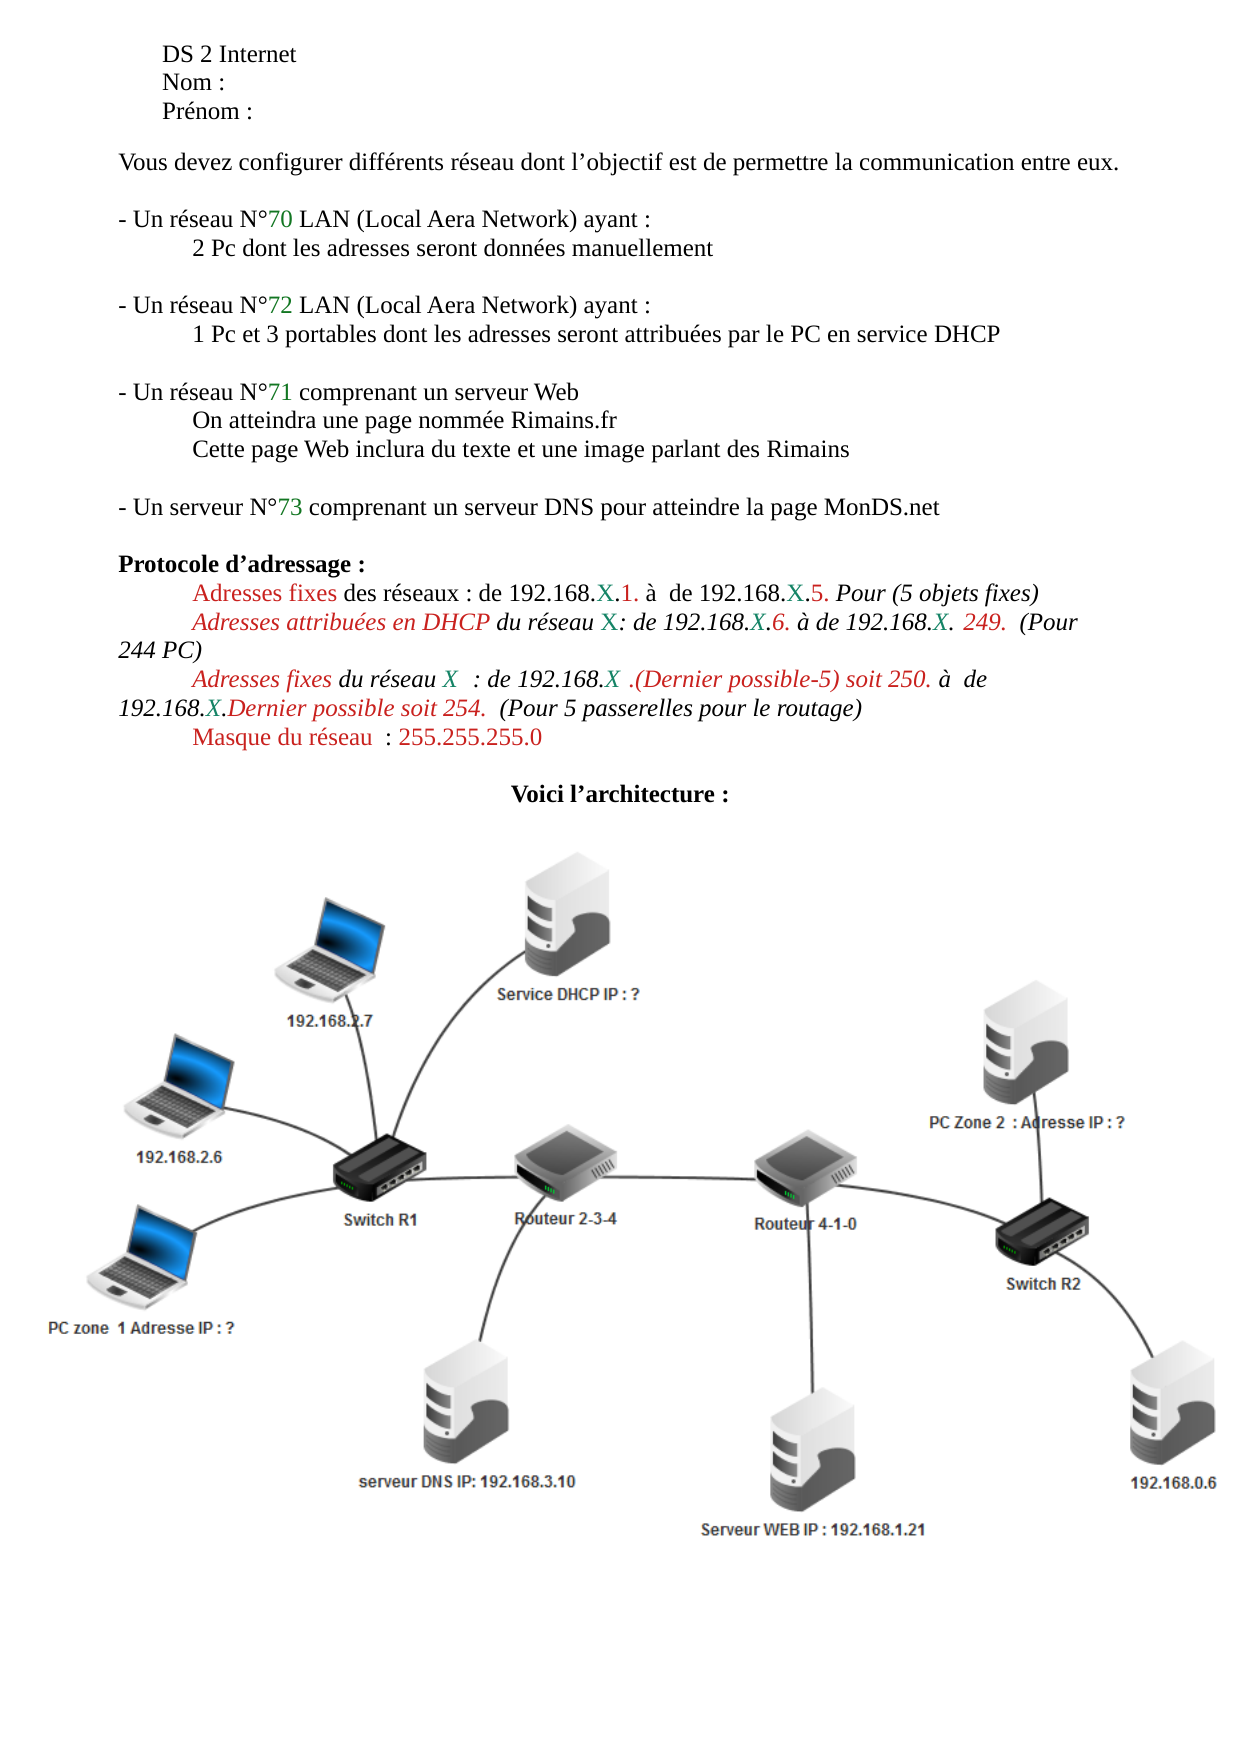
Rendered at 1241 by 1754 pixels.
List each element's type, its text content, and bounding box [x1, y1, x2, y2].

text Adresses fixes du réseau X : de 192.168.X .(Dernier possible-5) soit 250. à de 192.168.X.Dernier possible soit 254. (Pour 5 passerelles pour le routage) [118, 664, 1122, 722]
text Masque du réseau : 255.255.255.0 [118, 722, 1122, 751]
text Adresses fixes des réseaux : de 192.168.X.1. à de 192.168.X.5. Pour (5 objets fixes) [118, 578, 1122, 607]
text - Un serveur N°73 comprenant un serveur DNS pour atteindre la page MonDS.net [118, 492, 1122, 521]
picture [0, 836, 1241, 1593]
text Voici l’architecture : [118, 779, 1122, 808]
text Cette page Web inclura du texte et une image parlant des Rimains [118, 434, 1122, 463]
text On atteindra une page nommée Rimains.fr [118, 406, 1122, 434]
text 2 Pc dont les adresses seront données manuellement [118, 233, 1122, 262]
text Adresses attribuées en DHCP du réseau X: de 192.168.X.6. à de 192.168.X. 249. (Pour 244 PC) [118, 607, 1122, 664]
text - Un réseau N°70 LAN (Local Aera Network) ayant : [118, 204, 1122, 233]
text - Un réseau N°72 LAN (Local Aera Network) ayant : [118, 291, 1122, 319]
text - Un réseau N°71 comprenant un serveur Web [118, 377, 1122, 406]
text Protocole d’adressage : [118, 549, 1122, 578]
text Vous devez configurer différents réseau dont l’objectif est de permettre la communication entre eux. [118, 147, 1122, 176]
text 1 Pc et 3 portables dont les adresses seront attribuées par le PC en service DHCP [118, 319, 1122, 348]
